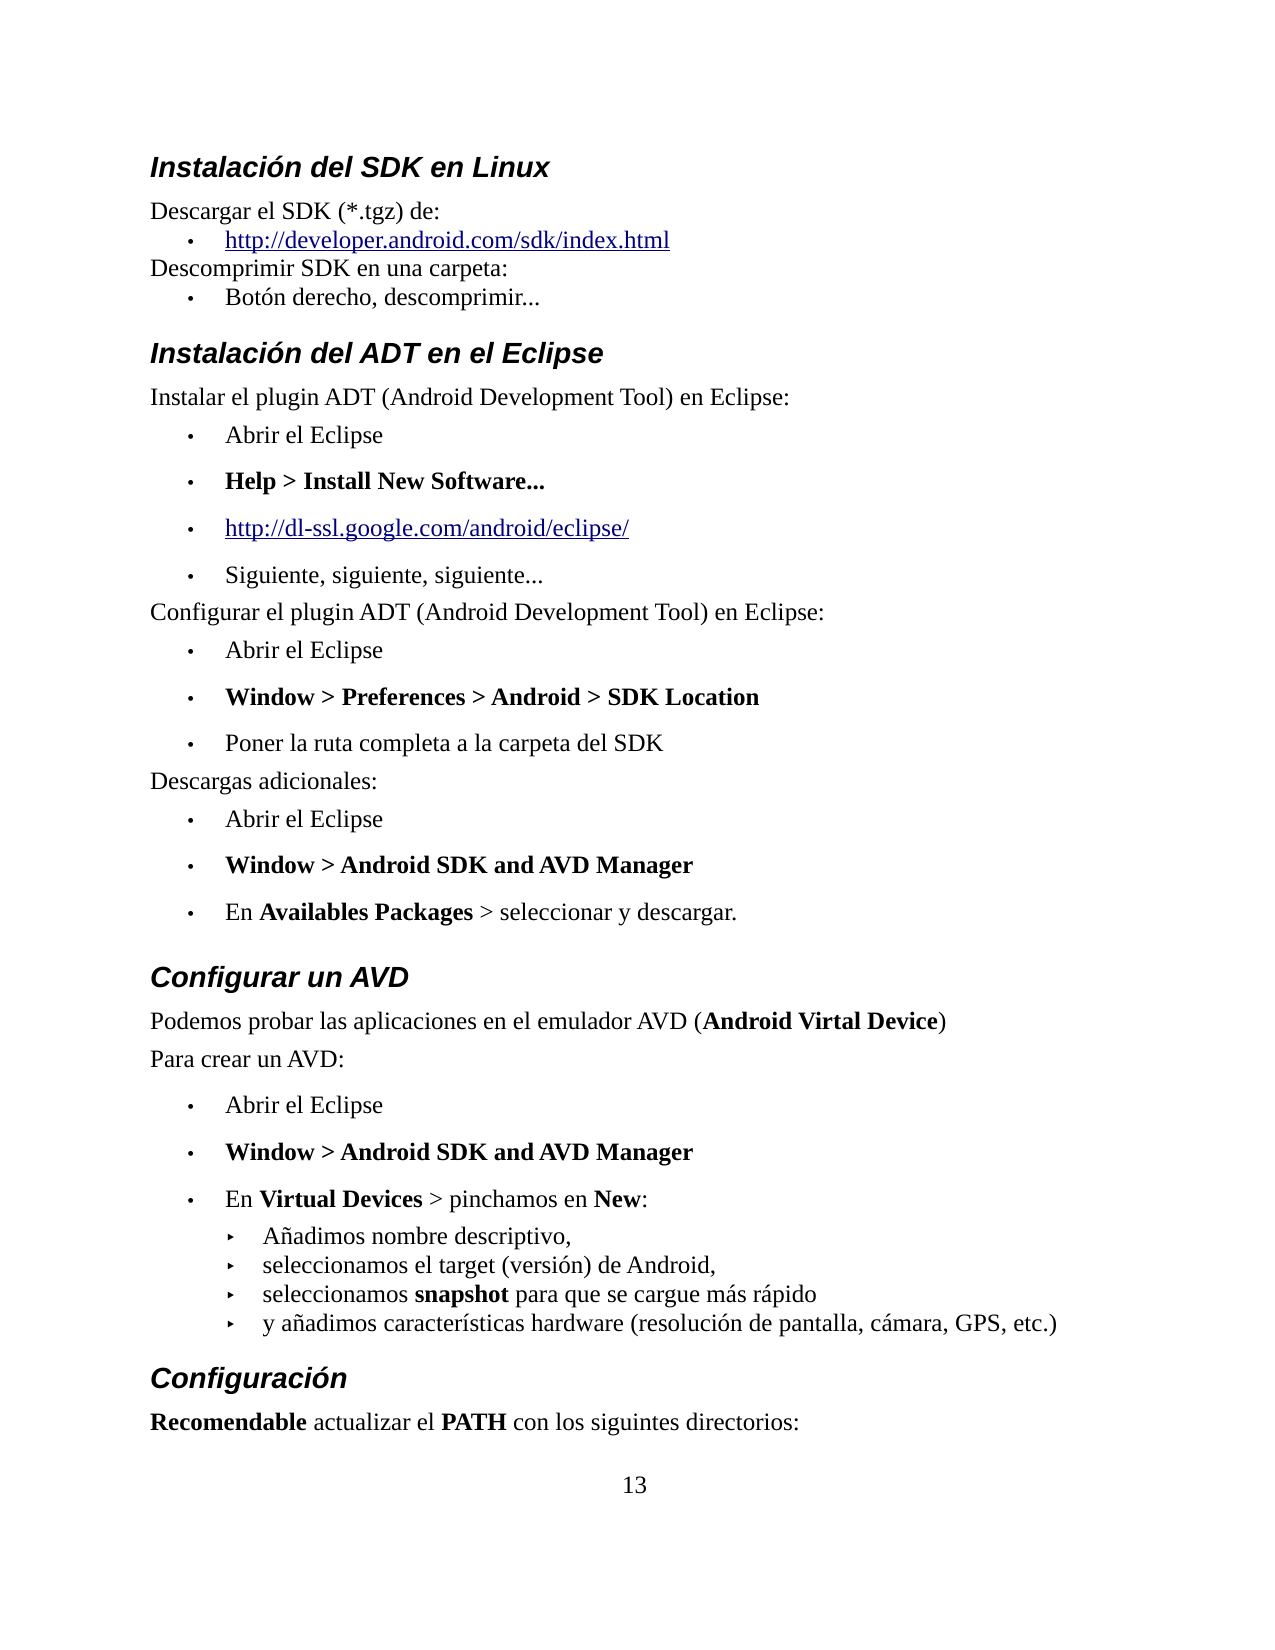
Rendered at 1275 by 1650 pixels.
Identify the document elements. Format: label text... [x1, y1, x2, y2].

list Botón derecho, descomprimir... [187, 282, 1125, 311]
subtitle Instalación del SDK en Linux [150, 150, 1125, 183]
text Instalar el plugin ADT (Android Development Tool) en Eclipse: [150, 382, 1125, 411]
list Window > Preferences > Android > SDK Location [187, 682, 1125, 711]
subtitle Instalación del ADT en el Eclipse [150, 336, 1125, 369]
list http://developer.android.com/sdk/index.html [187, 225, 1125, 253]
list En Availables Packages > seleccionar y descargar. [187, 897, 1125, 926]
text Descargas adicionales: [150, 766, 1125, 795]
list seleccionamos snapshot para que se cargue más rápido [225, 1279, 1125, 1308]
list Window > Android SDK and AVD Manager [187, 1137, 1125, 1166]
list Help > Install New Software... [187, 466, 1125, 495]
list Añadimos nombre descriptivo, [225, 1221, 1125, 1250]
subtitle Configurar un AVD [150, 960, 1125, 993]
text Podemos probar las aplicaciones en el emulador AVD (Android Virtal Device) [150, 1006, 1125, 1035]
list http://dl-ssl.google.com/android/eclipse/ [187, 513, 1125, 542]
text Configurar el plugin ADT (Android Development Tool) en Eclipse: [150, 597, 1125, 626]
list Abrir el Eclipse [187, 420, 1125, 448]
list y añadimos características hardware (resolución de pantalla, cámara, GPS, etc.) [225, 1308, 1125, 1336]
list Window > Android SDK and AVD Manager [187, 851, 1125, 879]
list En Virtual Devices > pinchamos en New: [187, 1184, 1125, 1212]
text Para crear un AVD: [150, 1044, 1125, 1072]
text Descargar el SDK (*.tgz) de: [150, 196, 1125, 225]
list Abrir el Eclipse [187, 804, 1125, 833]
list Abrir el Eclipse [187, 635, 1125, 664]
list seleccionamos el target (versión) de Android, [225, 1250, 1125, 1279]
list Siguiente, siguiente, siguiente... [187, 560, 1125, 588]
text Descomprimir SDK en una carpeta: [150, 253, 1125, 282]
text Recomendable actualizar el PATH con los siguintes directorios: [150, 1407, 1125, 1436]
subtitle Configuración [150, 1361, 1125, 1395]
list Abrir el Eclipse [187, 1090, 1125, 1119]
list Poner la ruta completa a la carpeta del SDK [187, 728, 1125, 757]
